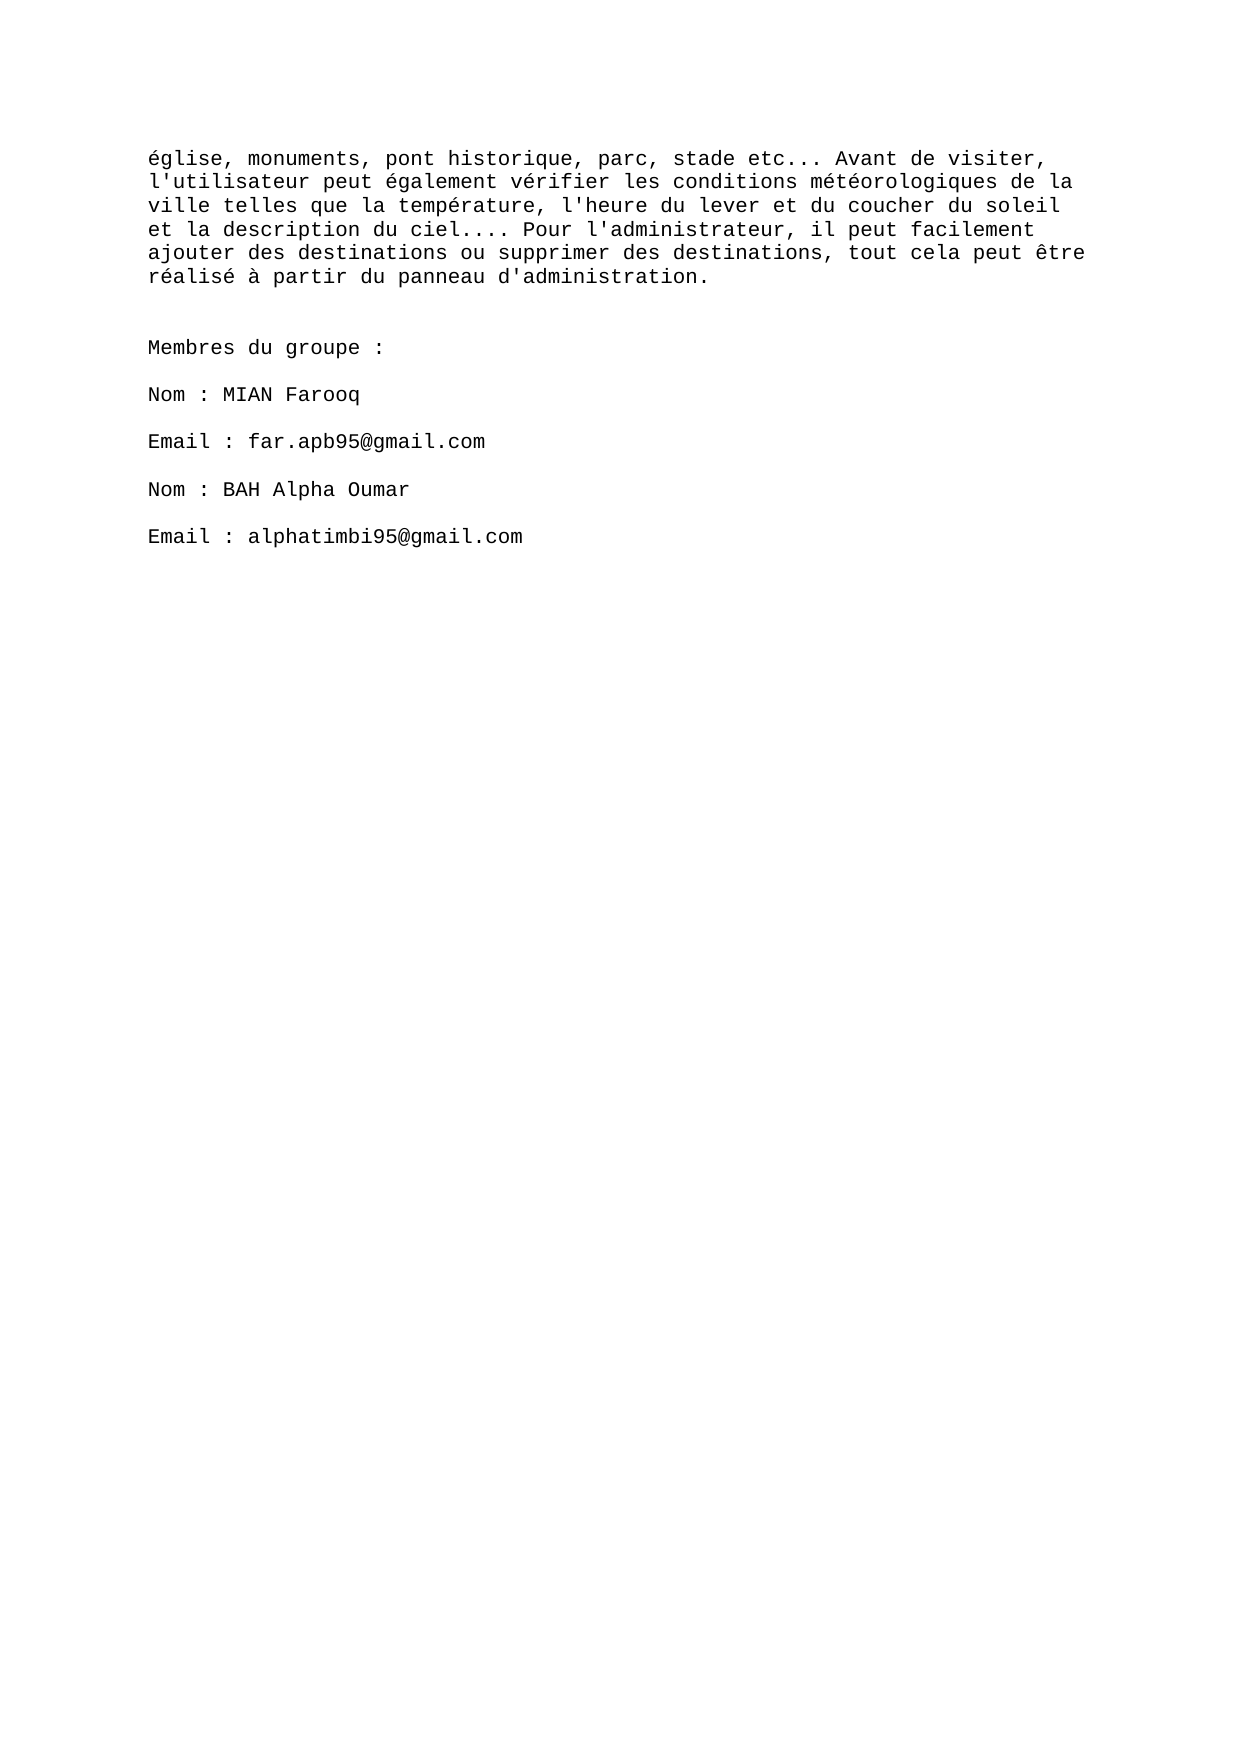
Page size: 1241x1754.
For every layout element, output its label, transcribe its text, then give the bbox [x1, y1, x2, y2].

text Membres du groupe : [148, 337, 1093, 360]
text Nom : MIAN Farooq [148, 384, 1093, 408]
text Email : far.apb95@gmail.com [148, 431, 1093, 455]
text Email : alphatimbi95@gmail.com [148, 526, 1093, 549]
text Nom : BAH Alpha Oumar [148, 479, 1093, 502]
text église, monuments, pont historique, parc, stade etc... Avant de visiter, l'utilisateur peut également vérifier les conditions météorologiques de la ville telles que la température, l'heure du lever et du coucher du soleil et la description du ciel.... Pour l'administrateur, il peut facilement ajouter des destinations ou supprimer des destinations, tout cela peut être réalisé à partir du panneau d'administration. [148, 148, 1093, 289]
